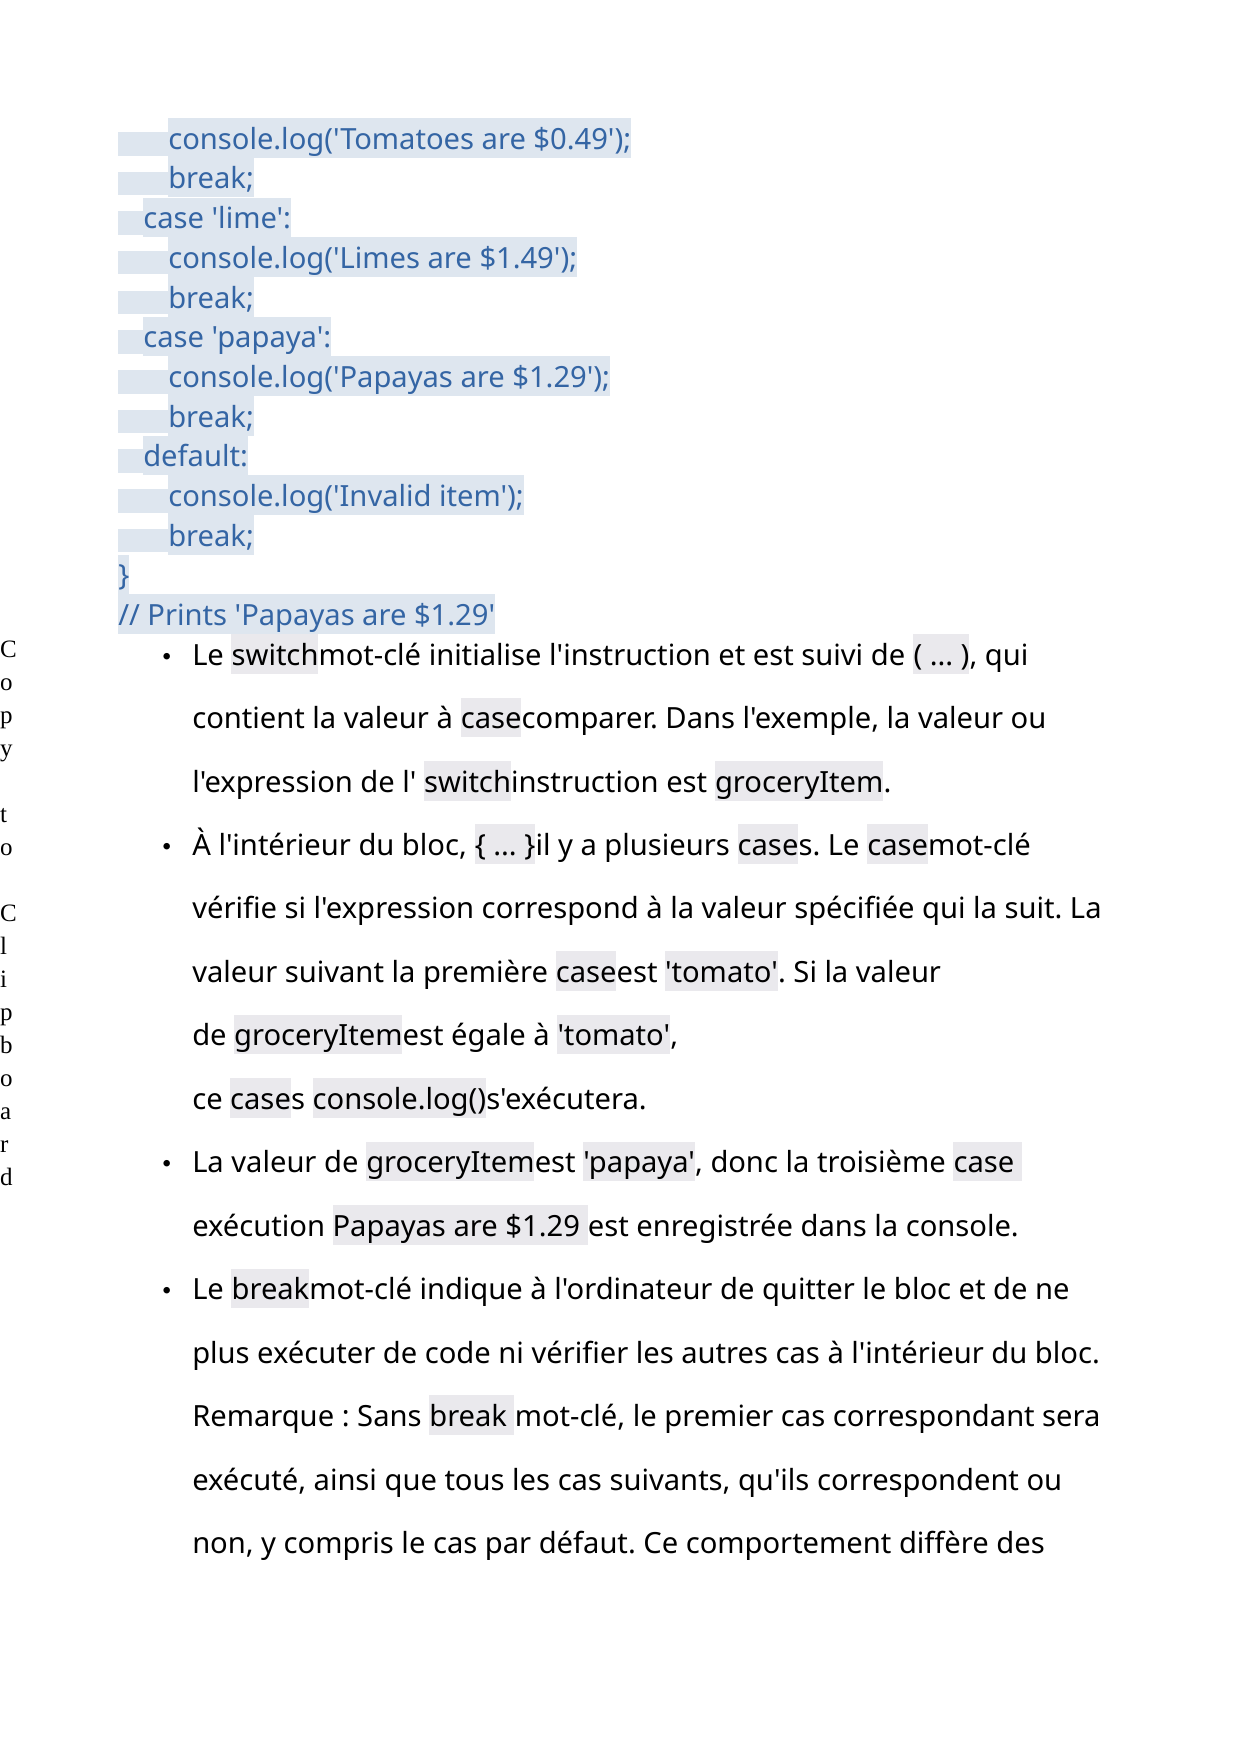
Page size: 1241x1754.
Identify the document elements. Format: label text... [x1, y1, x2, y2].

list À l'intérieur du bloc, { ... }il y a plusieurs cases. Le casemot-clé vérifie si l'expression correspond à la valeur spécifiée qui la suit. La valeur suivant la première caseest 'tomato'. Si la valeur de groceryItemest égale à 'tomato', ce cases console.log()s'exécutera. [162, 824, 1122, 1118]
text // Prints 'Papayas are $1.29' [118, 594, 1122, 634]
list Le breakmot-clé indique à l'ordinateur de quitter le bloc et de ne plus exécuter de code ni vérifier les autres cas à l'intérieur du bloc. Remarque : Sans break mot-clé, le premier cas correspondant sera exécuté, ainsi que tous les cas suivants, qu'ils correspondent ou non, y compris le cas par défaut. Ce comportement diffère des [162, 1268, 1122, 1562]
list La valeur de groceryItemest 'papaya', donc la troisième case exécution Papayas are $1.29 est enregistrée dans la console. [162, 1142, 1122, 1245]
text default: [118, 436, 1122, 475]
list Le switchmot-clé initialise l'instruction et est suivi de ( ... ), qui contient la valeur à casecomparer. Dans l'exemple, la valeur ou l'expression de l' switchinstruction est groceryItem. [162, 634, 1122, 801]
text console.log('Tomatoes are $0.49'); [118, 118, 1122, 158]
text case 'lime': [118, 197, 1122, 237]
text break; [118, 515, 1122, 555]
text console.log('Papayas are $1.29'); [118, 356, 1122, 396]
text break; [118, 158, 1122, 197]
text break; [118, 396, 1122, 436]
text console.log('Limes are $1.49'); [118, 237, 1122, 277]
text break; [118, 277, 1122, 317]
text } [118, 555, 1122, 594]
text console.log('Invalid item'); [118, 475, 1122, 515]
text case 'papaya': [118, 317, 1122, 356]
